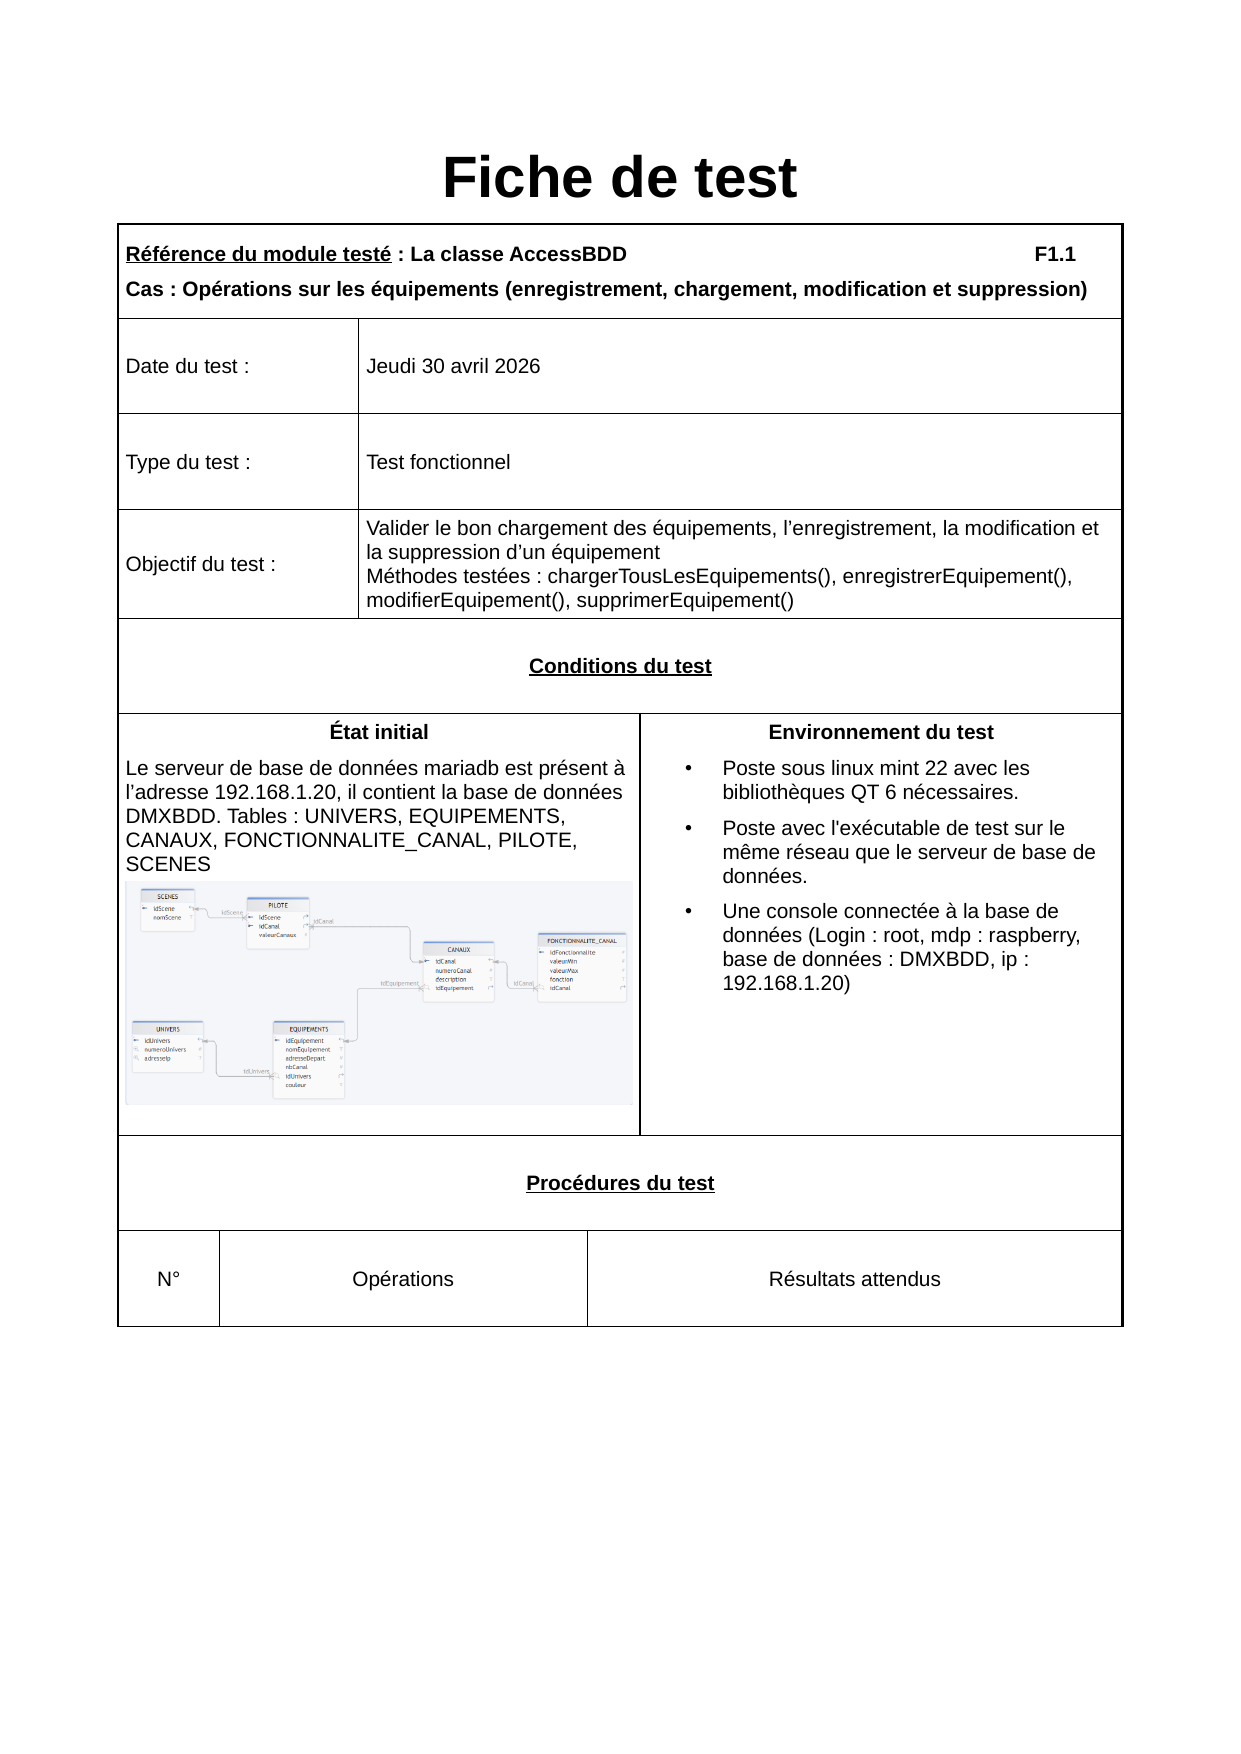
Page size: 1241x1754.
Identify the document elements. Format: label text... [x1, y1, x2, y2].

table_cell Test fonctionnel [359, 414, 1121, 509]
table_cell Valider le bon chargement des équipements, l’enregistrement, la modification et la suppression d’un équipement Méthodes testées : chargerTousLesEquipements(), enregistrerEquipement(), modifierEquipement(), supprimerEquipement() [359, 510, 1121, 617]
picture [125, 881, 633, 1105]
table_cell N° [119, 1231, 219, 1326]
table_cell Résultats attendus [588, 1231, 1121, 1326]
table_cell Opérations [220, 1231, 587, 1326]
table_cell Date du test : [119, 319, 358, 413]
title Fiche de test [118, 143, 1122, 210]
table_cell Procédures du test [119, 1136, 1121, 1230]
table_header Référence du module testé : La classe AccessBDD F1.1 Cas : Opérations sur les équipements (enregistrement, chargement, modification et suppression) [119, 225, 1121, 318]
table_cell État initial Le serveur de base de données mariadb est présent à l’adresse 192.168.1.20, il contient la base de données DMXBDD. Tables : UNIVERS, EQUIPEMENTS, CANAUX, FONCTIONNALITE_CANAL, PILOTE, SCENES [119, 714, 639, 1135]
table_cell Conditions du test [119, 619, 1121, 713]
table_cell Objectif du test : [119, 510, 358, 617]
table_cell Jeudi 30 avril 2026 [359, 319, 1121, 413]
table_cell Type du test : [119, 414, 358, 509]
table_cell Environnement du test Poste sous linux mint 22 avec les bibliothèques QT 6 nécessaires. Poste avec l'exécutable de test sur le même réseau que le serveur de base de données. Une console connectée à la base de données (Login : root, mdp : raspberry, base de données : DMXBDD, ip : 192.168.1.20) [641, 714, 1121, 1135]
